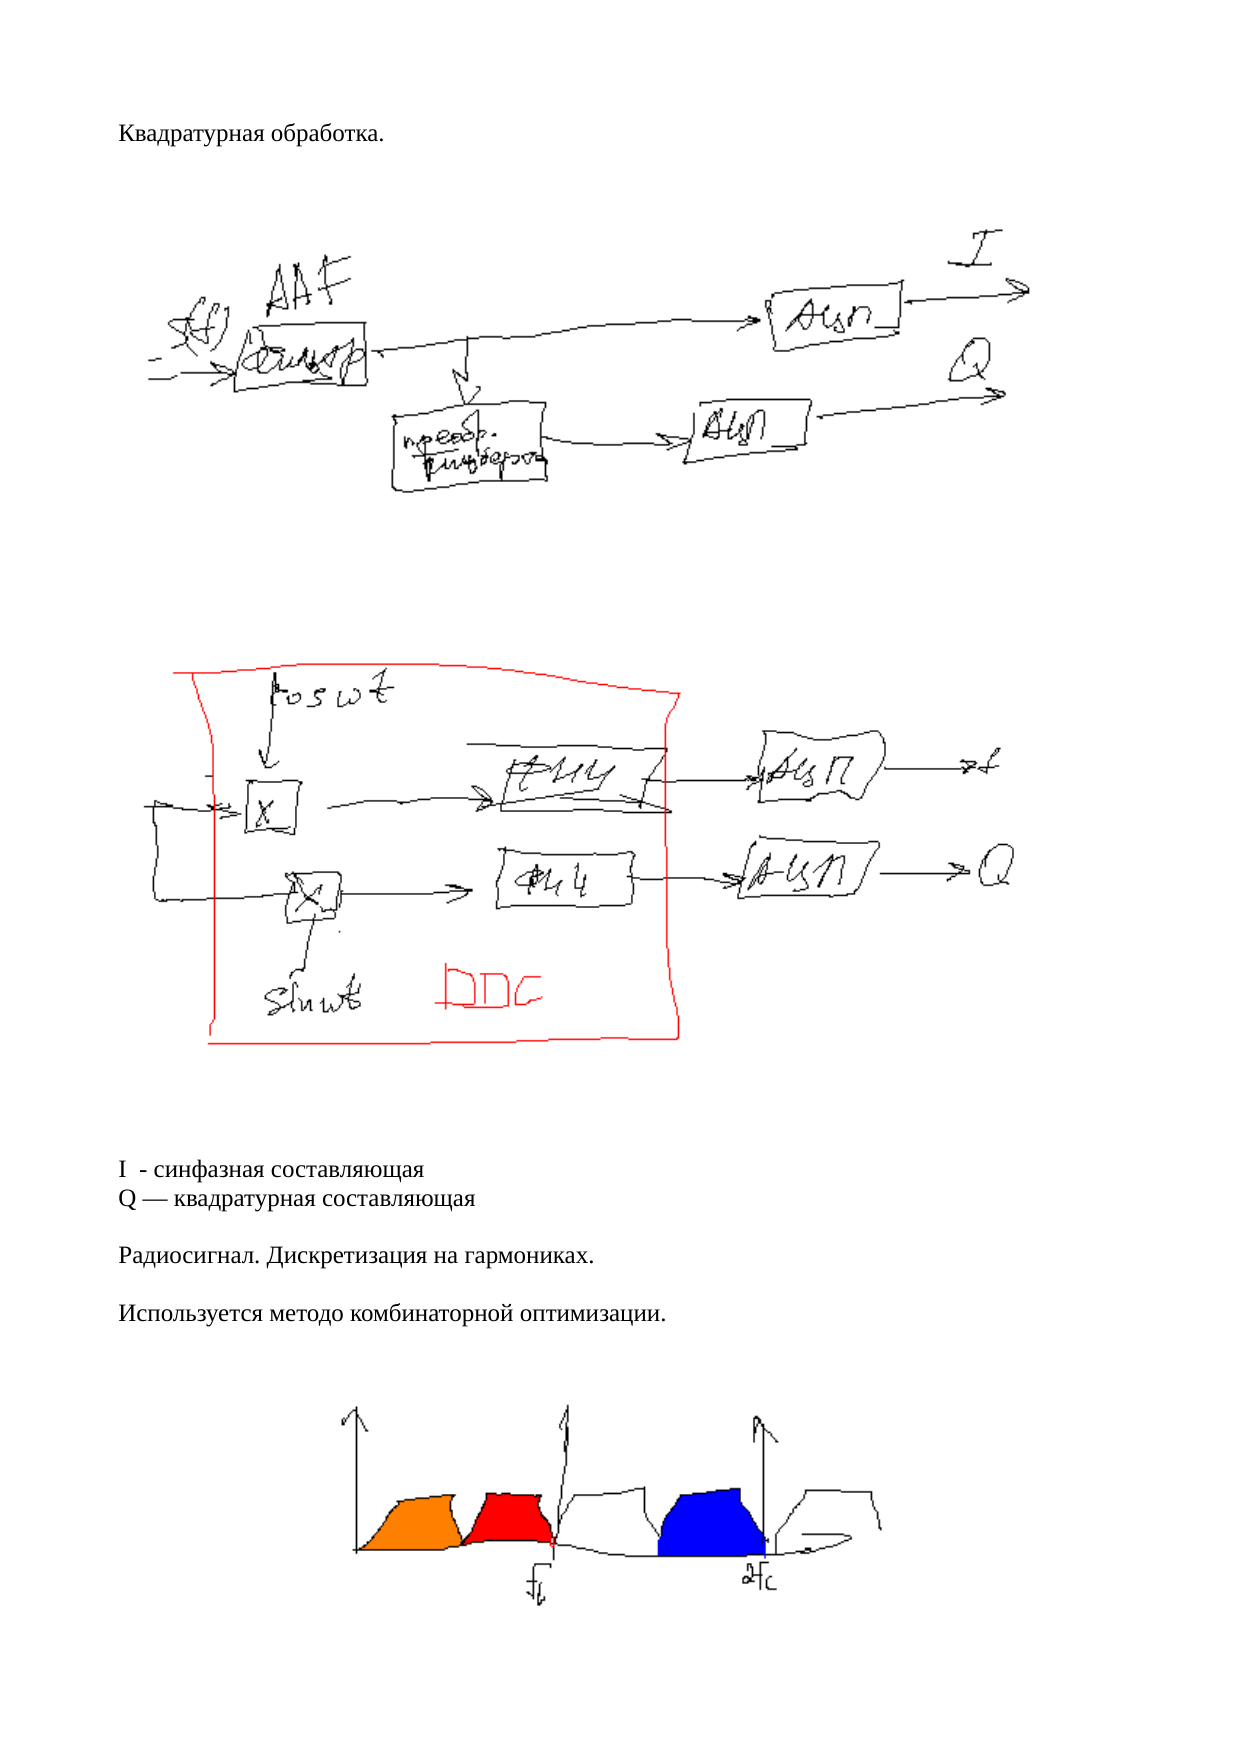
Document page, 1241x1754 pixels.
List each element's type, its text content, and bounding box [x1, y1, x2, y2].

text Используется методо комбинаторной оптимизации. [118, 1298, 1122, 1327]
text Квадратурная обработка. [118, 118, 1122, 147]
picture [320, 1355, 920, 1620]
text I - синфазная составляющая [118, 1154, 1122, 1183]
picture [118, 575, 1123, 1097]
picture [148, 175, 1092, 518]
text Q — квадратурная составляющая [118, 1183, 1122, 1212]
text Радиосигнал. Дискретизация на гармониках. [118, 1241, 1122, 1269]
